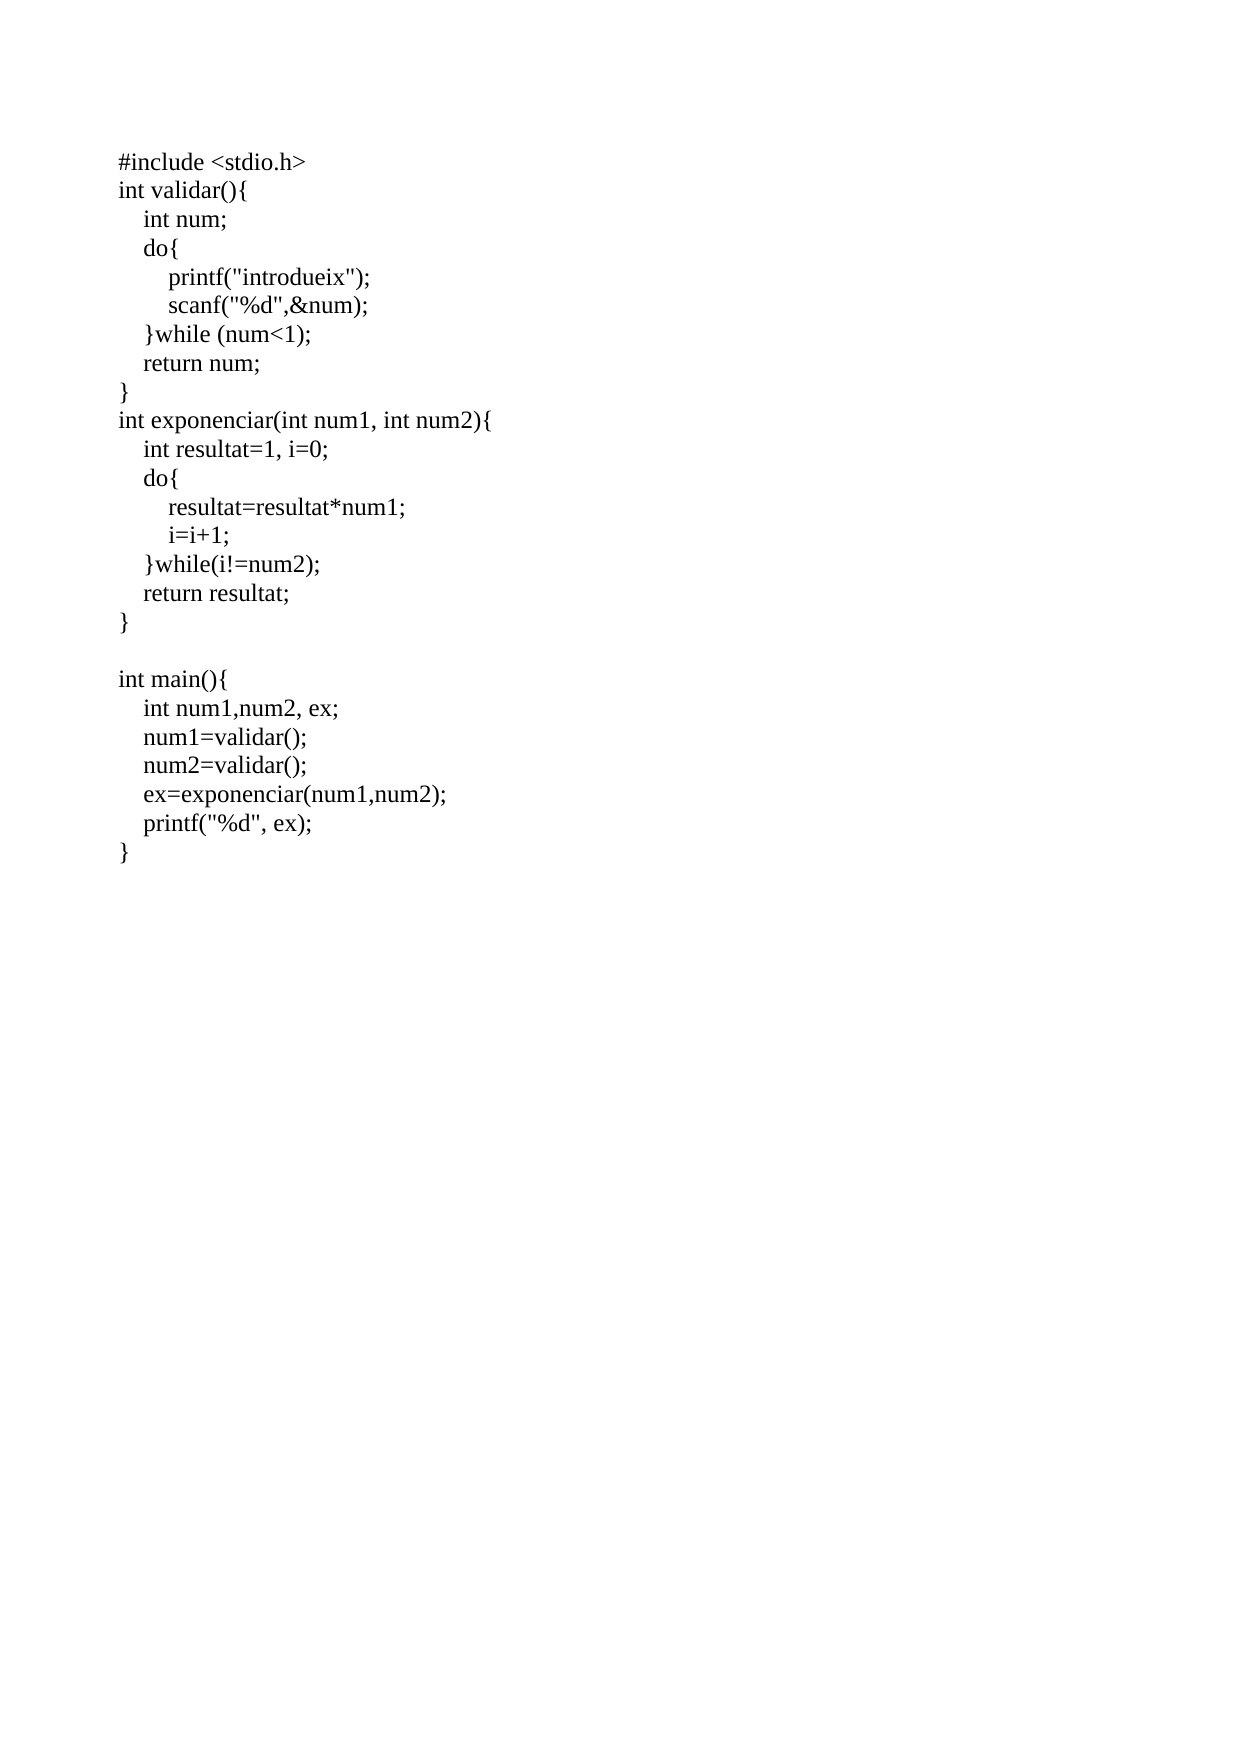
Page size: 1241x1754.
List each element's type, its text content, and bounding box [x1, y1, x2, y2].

text #include <stdio.h> int validar(){ int num; do{ printf("introdueix"); scanf("%d",&num); }while (num<1); return num; } int exponenciar(int num1, int num2){ int resultat=1, i=0; do{ resultat=resultat*num1; i=i+1; }while(i!=num2); return resultat; } int main(){ int num1,num2, ex; num1=validar(); num2=validar(); ex=exponenciar(num1,num2); printf("%d", ex); } [118, 118, 1122, 894]
